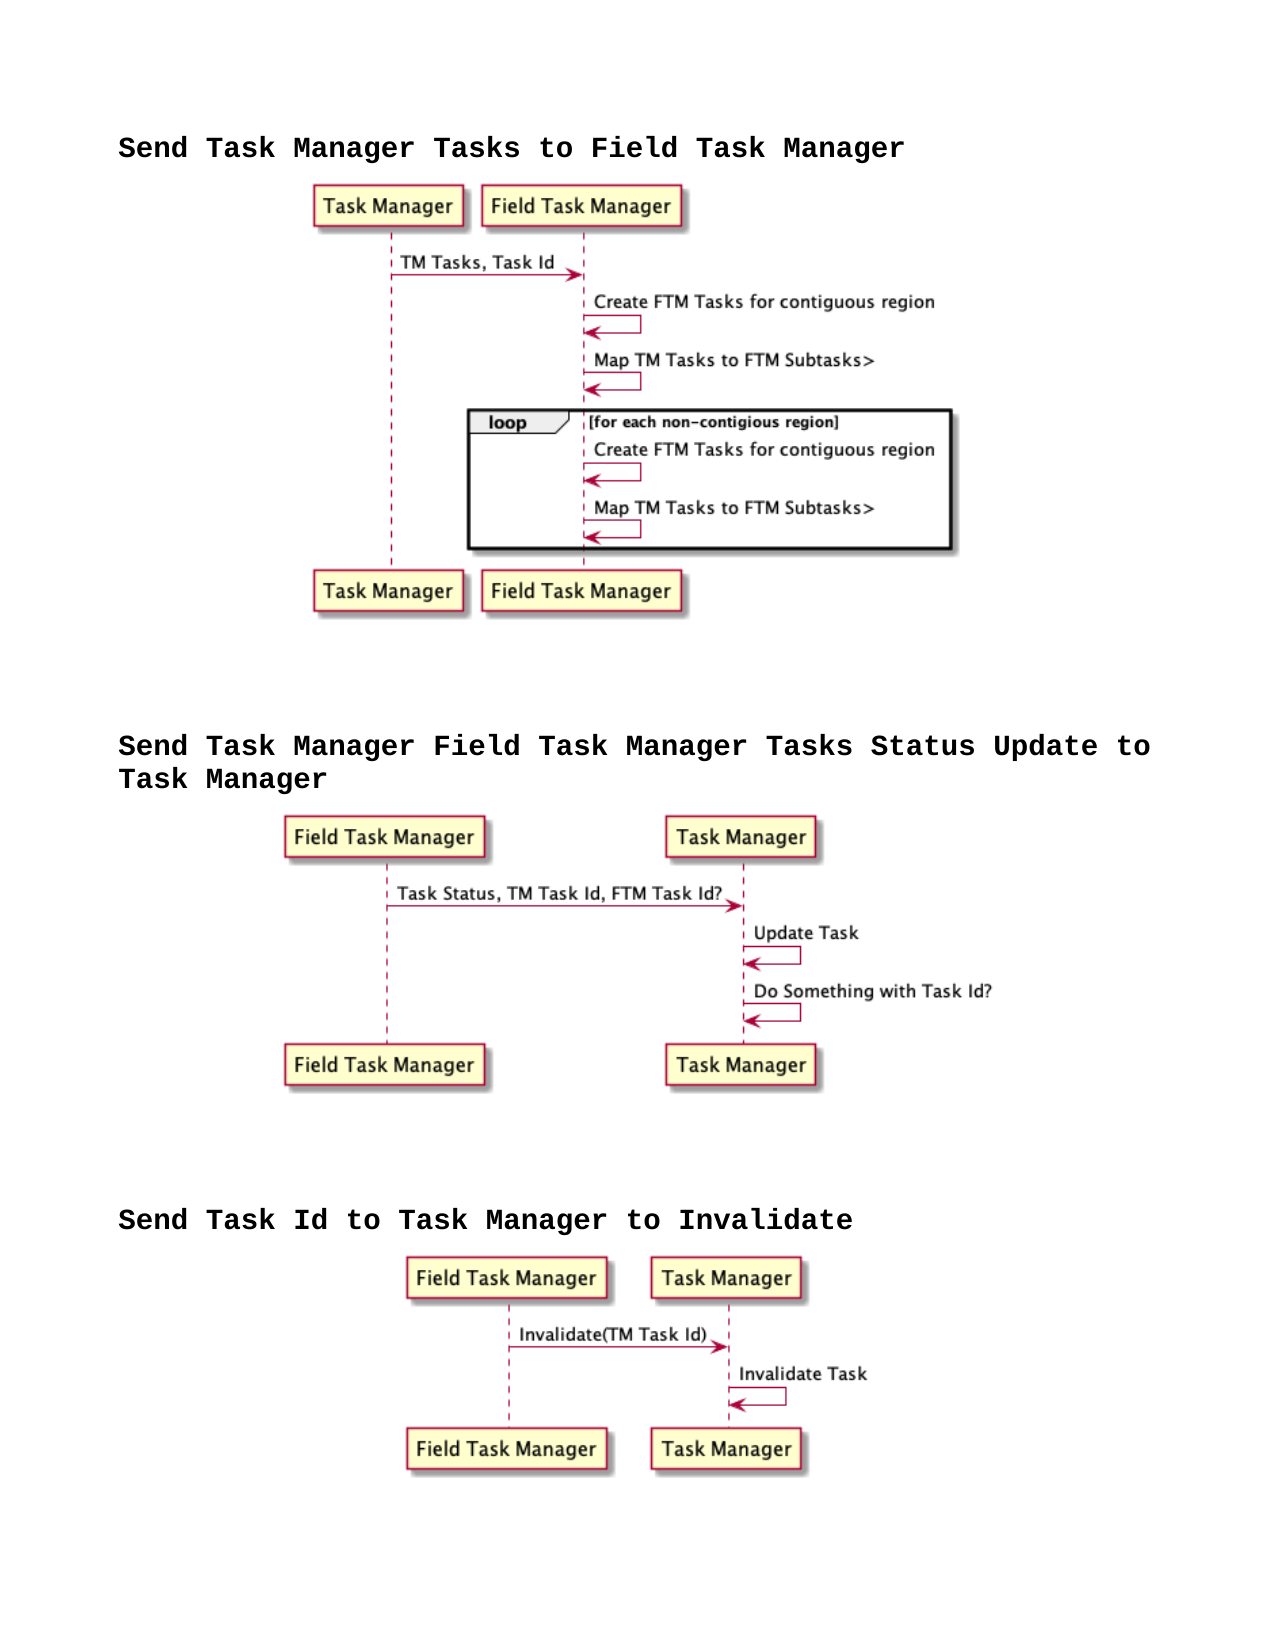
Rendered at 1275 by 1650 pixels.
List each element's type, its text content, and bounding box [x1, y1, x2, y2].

picture [278, 809, 998, 1102]
subtitle Send Task Manager Tasks to Field Task Manager [118, 133, 1157, 166]
subtitle Send Task Manager Field Task Manager Tasks Status Update to Task Manager [118, 731, 1157, 797]
picture [307, 178, 968, 628]
picture [400, 1250, 875, 1486]
subtitle Send Task Id to Task Manager to Invalidate [118, 1205, 1157, 1238]
